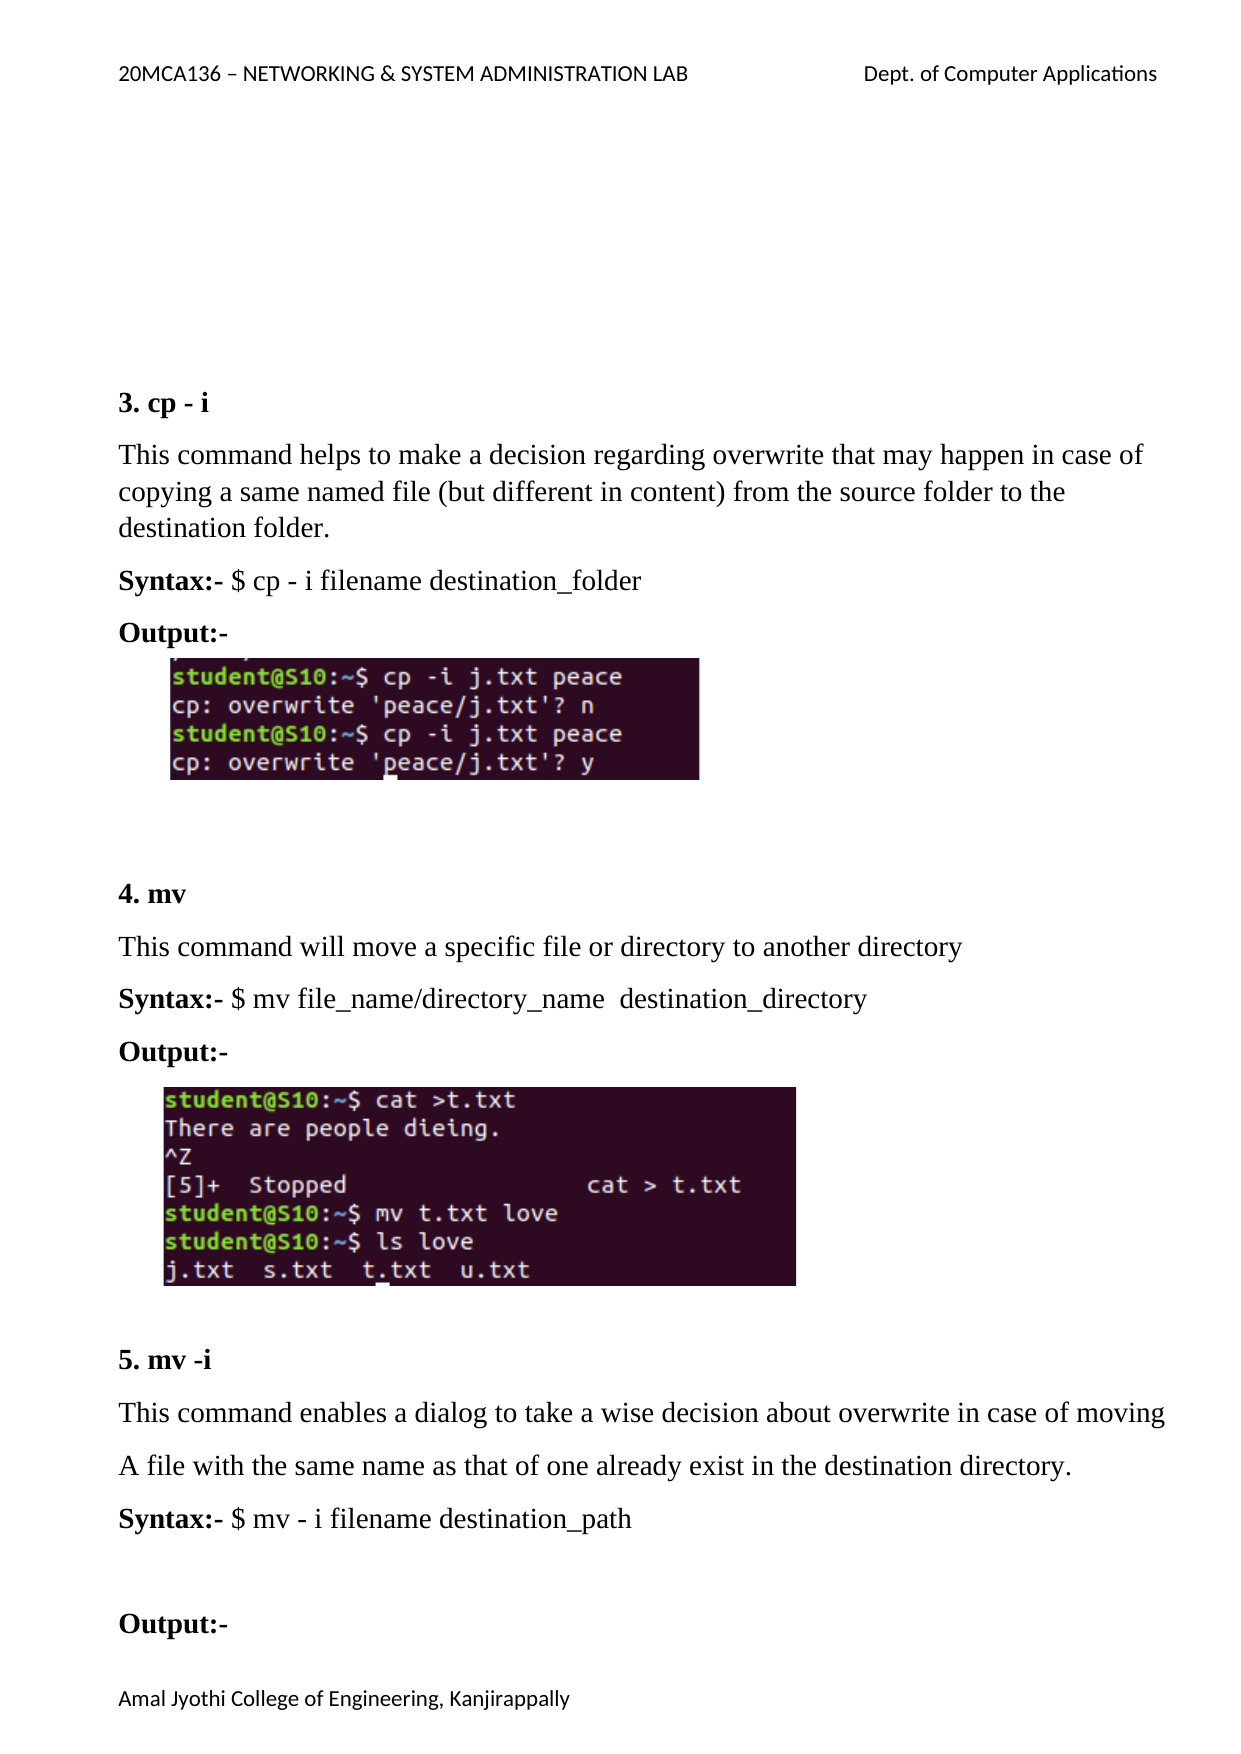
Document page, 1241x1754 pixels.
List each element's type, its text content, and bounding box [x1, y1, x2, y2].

text Syntax:- $ mv file_name/directory_name destination_directory [118, 981, 1167, 1015]
text Syntax:- $ mv - i filename destination_path [118, 1501, 1167, 1534]
text This command helps to make a decision regarding overwrite that may happen in case of copying a same named file (but different in content) from the source folder to the destination folder. [118, 437, 1167, 543]
text Syntax:- $ cp - i filename destination_folder [118, 563, 1167, 596]
text This command will move a specific file or directory to another directory [118, 929, 1167, 962]
text 4. mv [118, 876, 1167, 909]
text 3. cp - i [118, 385, 1167, 418]
text A file with the same name as that of one already exist in the destination directory. [118, 1448, 1167, 1482]
picture [169, 658, 700, 780]
text Output:- [118, 615, 1167, 649]
text Output:- [118, 1606, 1167, 1640]
picture [163, 1087, 797, 1286]
text This command enables a dialog to take a wise decision about overwrite in case of moving [118, 1395, 1167, 1429]
text Output:- [118, 1034, 1167, 1068]
text 5. mv -i [118, 1342, 1167, 1376]
